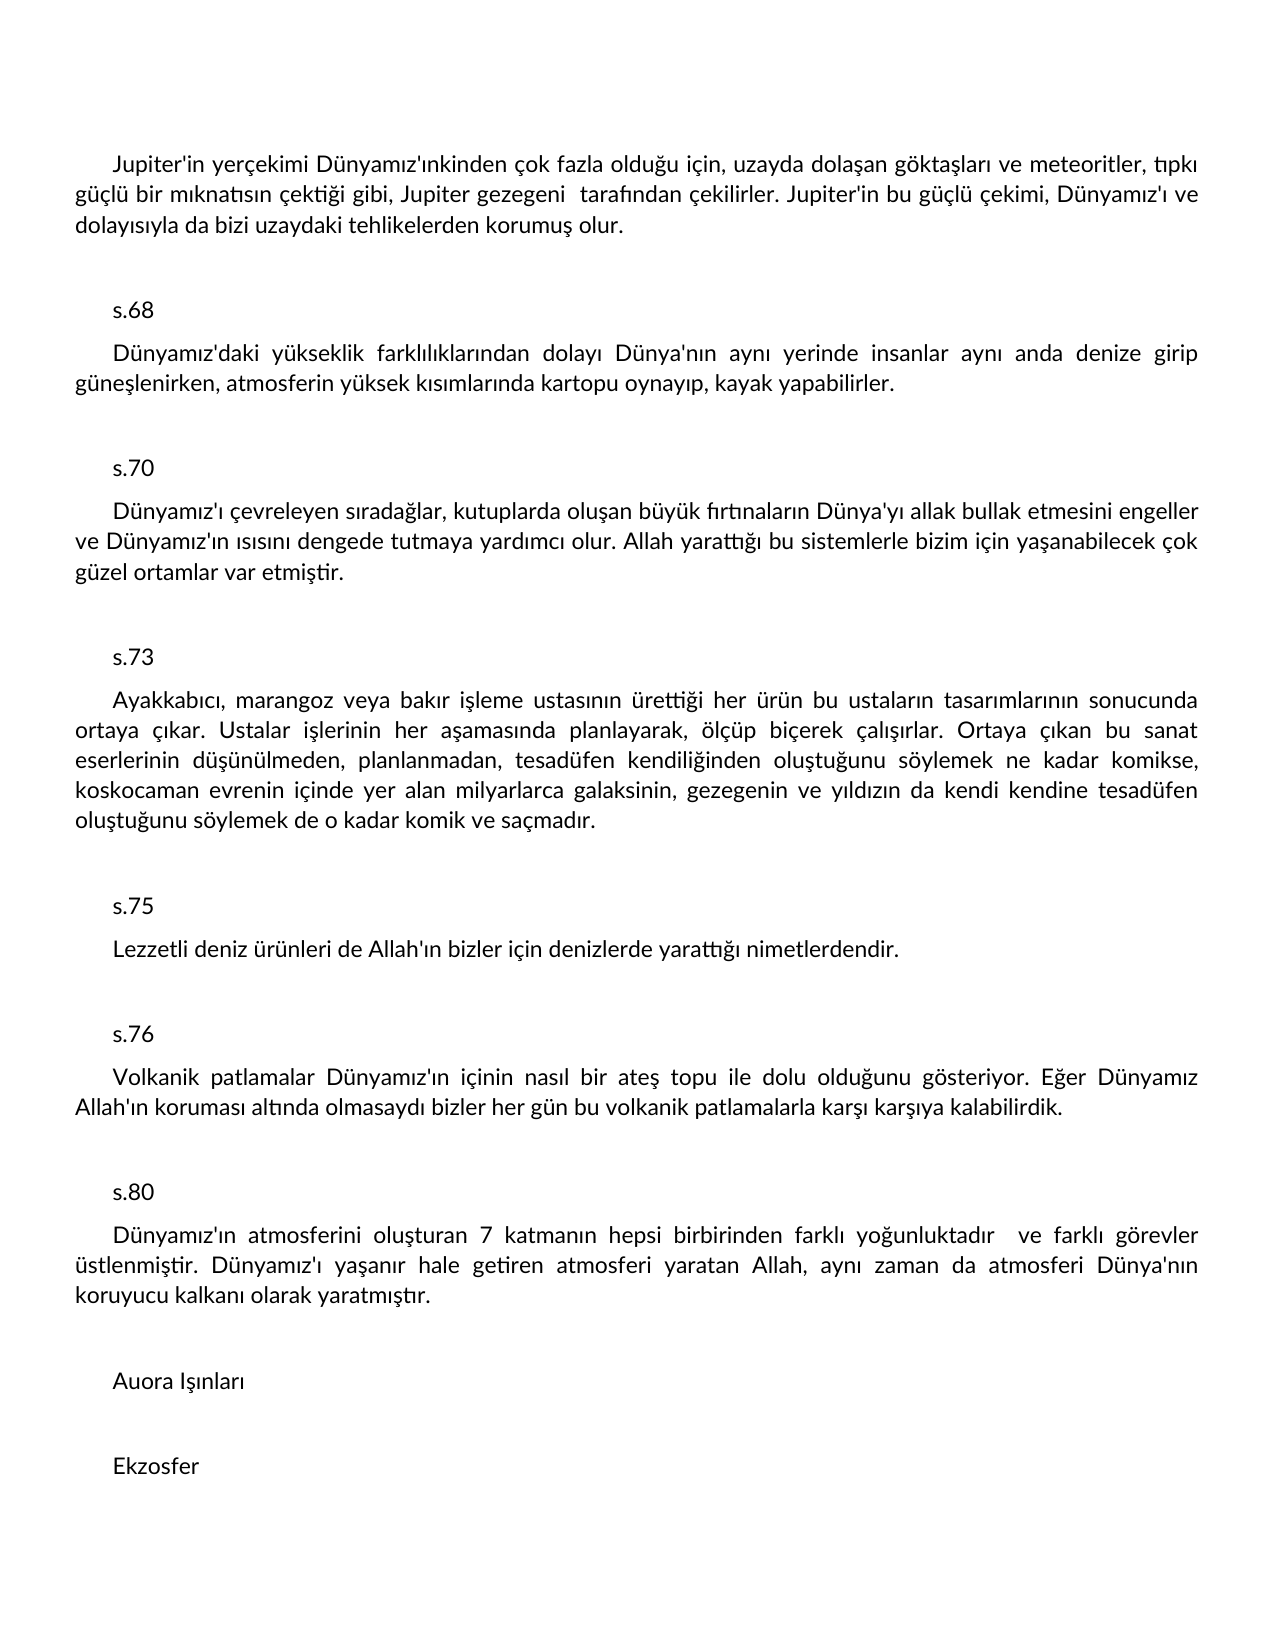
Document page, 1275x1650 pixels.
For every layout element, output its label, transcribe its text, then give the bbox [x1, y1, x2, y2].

text Ayakkabıcı, marangoz veya bakır işleme ustasının ürettiği her ürün bu ustaların tasarımlarının sonucunda ortaya çıkar. Ustalar işlerinin her aşamasında planlayarak, ölçüp biçerek çalışırlar. Ortaya çıkan bu sanat eserlerinin düşünülmeden, planlanmadan, tesadüfen kendiliğinden oluştuğunu söylemek ne kadar komikse, koskocaman evrenin içinde yer alan milyarlarca galaksinin, gezegenin ve yıldızın da kendi kendine tesadüfen oluştuğunu söylemek de o kadar komik ve saçmadır. [75, 685, 1200, 834]
text s.68 [75, 296, 1200, 323]
text s.73 [75, 643, 1200, 670]
text Dünyamız'ın atmosferini oluşturan 7 katmanın hepsi birbirinden farklı yoğunluktadır ve farklı görevler üstlenmiştir. Dünyamız'ı yaşanır hale getiren atmosferi yaratan Allah, aynı zaman da atmosferi Dünya'nın koruyucu kalkanı olarak yaratmıştır. [75, 1221, 1200, 1309]
text Lezzetli deniz ürünleri de Allah'ın bizler için denizlerde yarattığı nimetlerdendir. [75, 934, 1200, 962]
text s.80 [75, 1178, 1200, 1206]
text Ekzosfer [75, 1452, 1200, 1479]
text Dünyamız'daki yükseklik farklılıklarından dolayı Dünya'nın aynı yerinde insanlar aynı anda denize girip güneşlenirken, atmosferin yüksek kısımlarında kartopu oynayıp, kayak yapabilirler. [75, 338, 1200, 396]
text s.75 [75, 892, 1200, 919]
text s.70 [75, 454, 1200, 482]
text s.76 [75, 1020, 1200, 1047]
text Auora Işınları [75, 1367, 1200, 1394]
text Dünyamız'ı çevreleyen sıradağlar, kutuplarda oluşan büyük fırtınaların Dünya'yı allak bullak etmesini engeller ve Dünyamız'ın ısısını dengede tutmaya yardımcı olur. Allah yarattığı bu sistemlerle bizim için yaşanabilecek çok güzel ortamlar var etmiştir. [75, 497, 1200, 585]
text Volkanik patlamalar Dünyamız'ın içinin nasıl bir ateş topu ile dolu olduğunu gösteriyor. Eğer Dünyamız Allah'ın koruması altında olmasaydı bizler her gün bu volkanik patlamalarla karşı karşıya kalabilirdik. [75, 1062, 1200, 1120]
text Jupiter'in yerçekimi Dünyamız'ınkinden çok fazla olduğu için, uzayda dolaşan göktaşları ve meteoritler, tıpkı güçlü bir mıknatısın çektiği gibi, Jupiter gezegeni tarafından çekilirler. Jupiter'in bu güçlü çekimi, Dünyamız'ı ve dolayısıyla da bizi uzaydaki tehlikelerden korumuş olur. [75, 150, 1200, 238]
